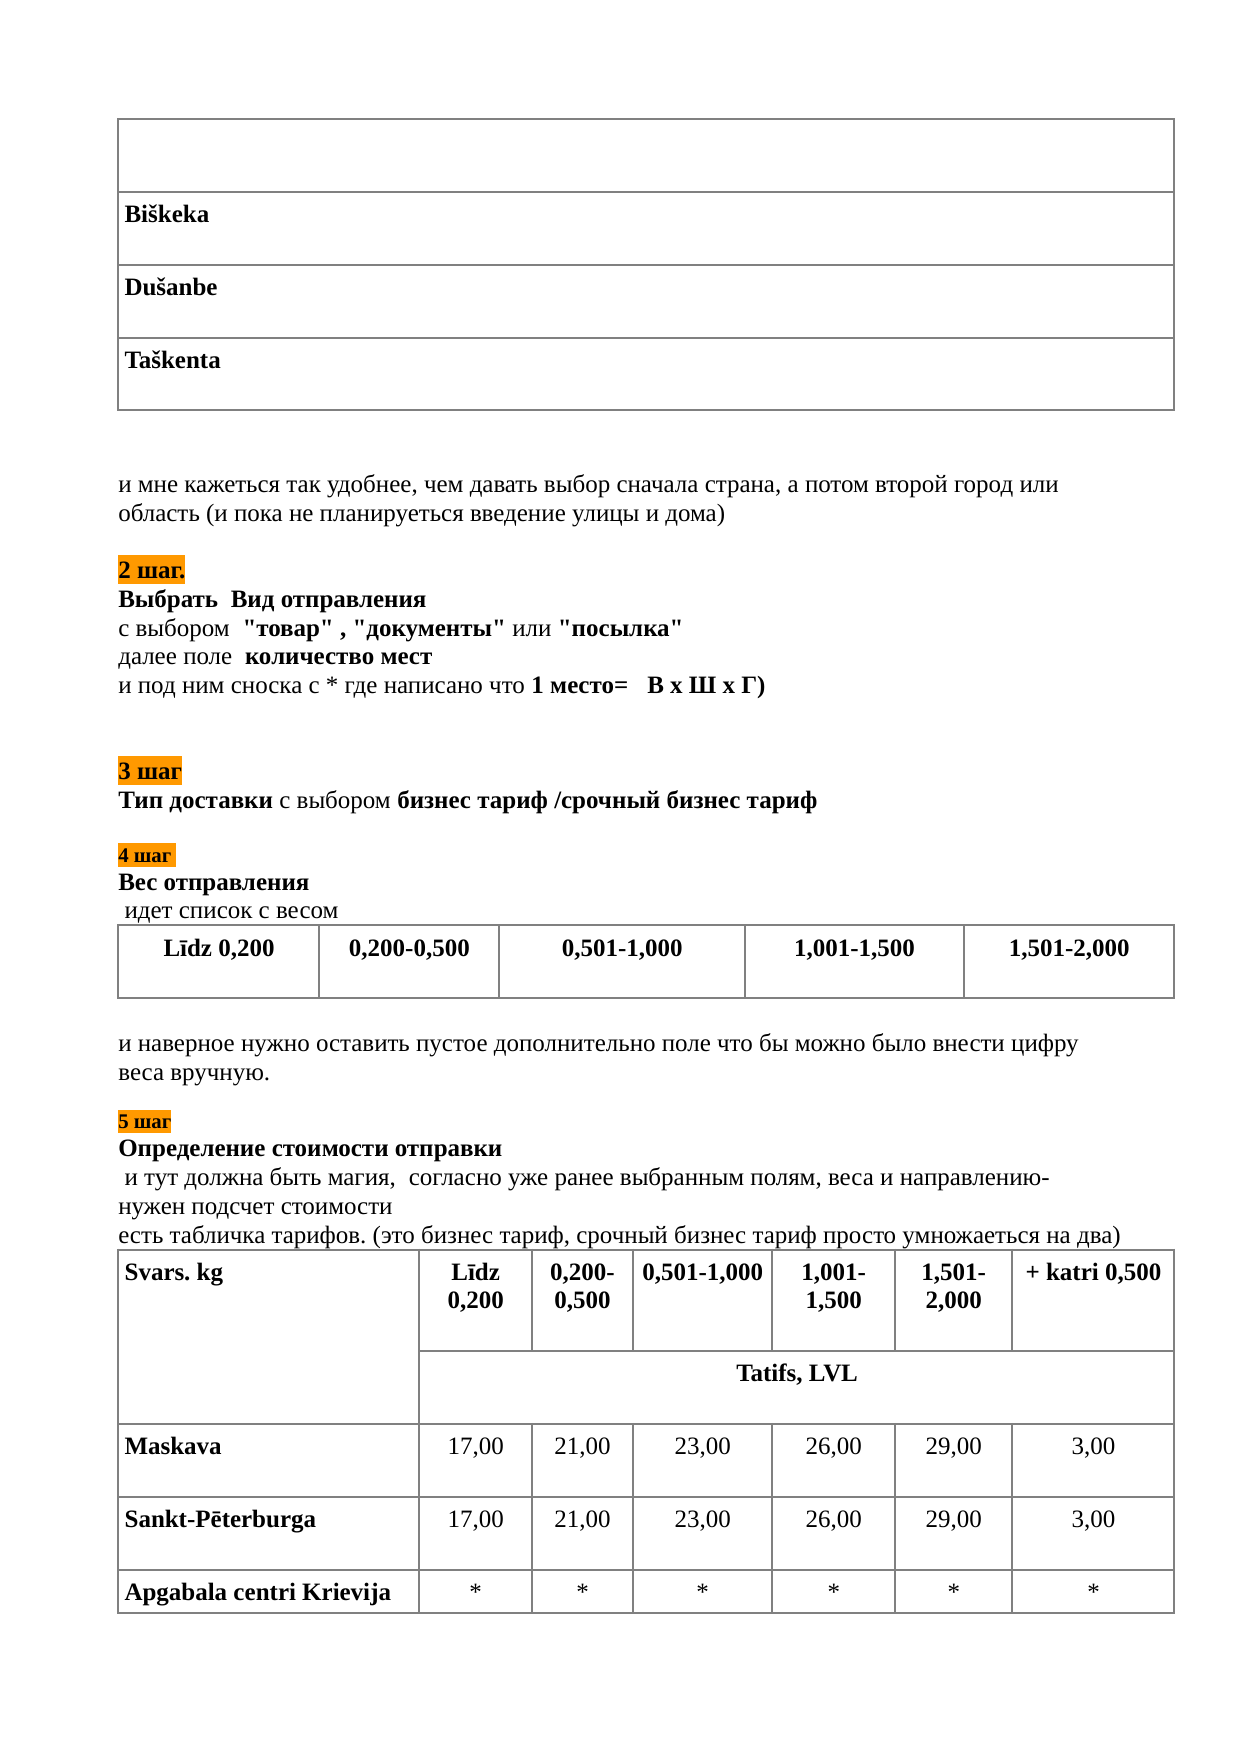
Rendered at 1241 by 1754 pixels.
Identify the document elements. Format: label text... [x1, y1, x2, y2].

table_cell 3,00 [1013, 1498, 1173, 1568]
table_cell Maskava [119, 1425, 418, 1496]
text и мне кажеться так удобнее, чем давать выбор сначала страна, а потом второй город или область (и пока не планируеться введение улицы и дома) 2 шаг. Выбрать Вид отправления с выбором "товар" , "документы" или "посылка" далее поле количество мест и под ним сноска с * где написано что 1 место= В х Ш х Г) 3 шаг Тип доставки с выбором бизнес тариф /срочный бизнес тариф 4 шаг Вес отправления идет список с весом [118, 411, 1122, 924]
table_header 1,501-2,000 [965, 926, 1173, 997]
table_cell Taškenta [119, 339, 1173, 409]
table_header 0,501-1,000 [634, 1251, 771, 1350]
table_cell Biškeka [119, 193, 1173, 264]
table_cell Dušanbe [119, 266, 1173, 337]
table_header 0,501-1,000 [500, 926, 744, 997]
table_header 1,001-1,500 [746, 926, 963, 997]
table_header Līdz 0,200 [420, 1251, 531, 1350]
table_cell 21,00 [533, 1425, 632, 1496]
table_cell 17,00 [420, 1425, 531, 1496]
text и наверное нужно оставить пустое дополнительно поле что бы можно было внести цифру веса вручную. 5 шаг Определение стоимости отправки и тут должна быть магия, согласно уже ранее выбранным полям, веса и направлению- нужен подсчет стоимости есть табличка тарифов. (это бизнес тариф, срочный бизнес тариф просто умножаеться на два) [118, 999, 1122, 1248]
table_cell 26,00 [773, 1498, 894, 1568]
table_cell Sankt-Pēterburga [119, 1498, 418, 1568]
table_header 0,200-0,500 [320, 926, 498, 997]
table_cell 17,00 [420, 1498, 531, 1568]
table_header + katri 0,500 [1013, 1251, 1173, 1350]
table_cell 23,00 [634, 1498, 771, 1568]
table_header Svars. kg [119, 1251, 418, 1423]
table_cell 29,00 [896, 1498, 1011, 1568]
table_header 1,001-1,500 [773, 1251, 894, 1350]
table_cell * [773, 1571, 894, 1612]
table_cell * [634, 1571, 771, 1612]
table_header 0,200-0,500 [533, 1251, 632, 1350]
table_cell * [533, 1571, 632, 1612]
table_cell Tatifs, LVL [420, 1352, 1173, 1423]
table_cell 3,00 [1013, 1425, 1173, 1496]
table_cell * [1013, 1571, 1173, 1612]
table_cell 23,00 [634, 1425, 771, 1496]
table_cell [119, 120, 1173, 191]
table_cell * [420, 1571, 531, 1612]
table_cell * [896, 1571, 1011, 1612]
table_cell Apgabala centri Krievija [119, 1571, 418, 1612]
table_cell 29,00 [896, 1425, 1011, 1496]
table_cell 21,00 [533, 1498, 632, 1568]
table_header 1,501-2,000 [896, 1251, 1011, 1350]
table_header Līdz 0,200 [119, 926, 318, 997]
table_cell 26,00 [773, 1425, 894, 1496]
